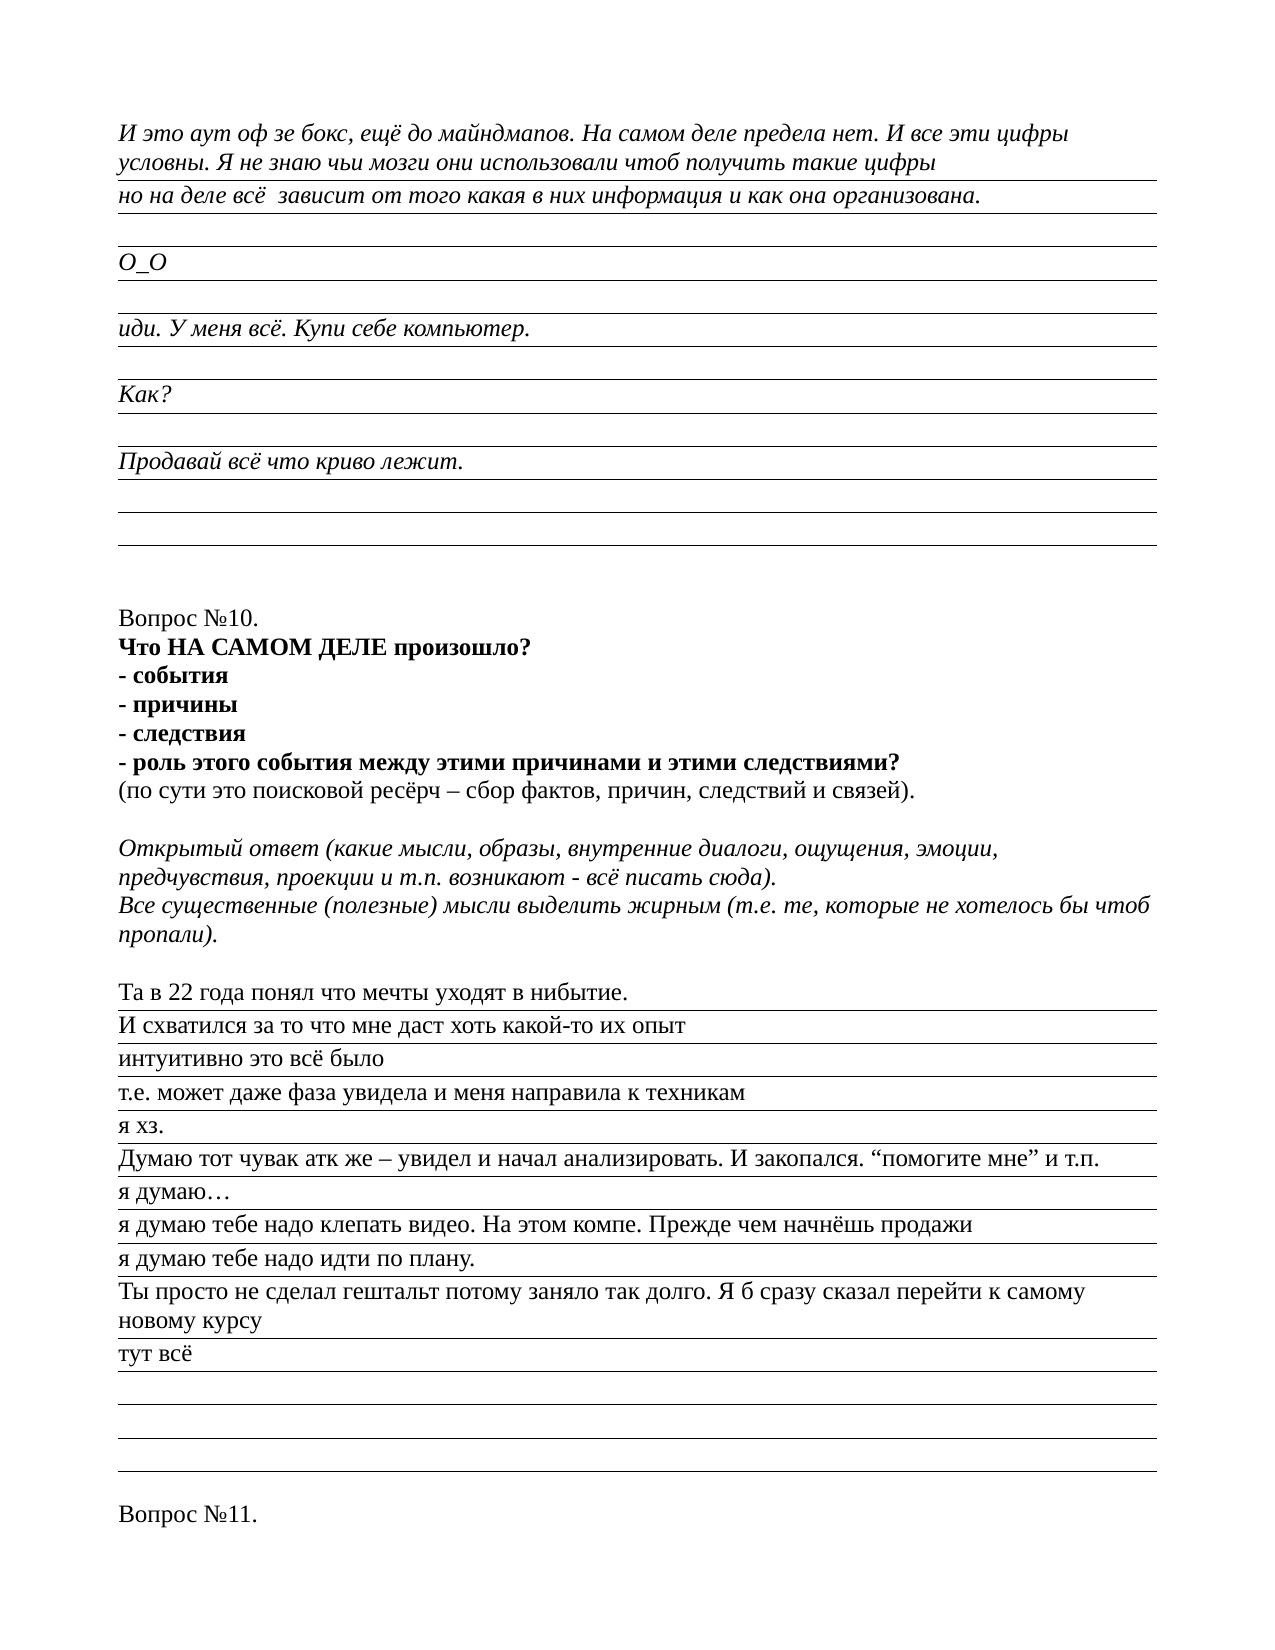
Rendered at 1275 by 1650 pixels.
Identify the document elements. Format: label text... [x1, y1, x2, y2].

text я думаю тебе надо клепать видео. На этом компе. Прежде чем начнёшь продажи [118, 1210, 1157, 1243]
text - причины [118, 689, 1157, 718]
text я думаю… [118, 1177, 1157, 1209]
text И схватился за то что мне даст хоть какой-то их опыт [118, 1011, 1157, 1043]
text (по сути это поисковой ресёрч – сбор фактов, причин, следствий и связей). [118, 776, 1157, 804]
text иди. У меня всё. Купи себе компьютер. [118, 314, 1157, 346]
text - следствия [118, 718, 1157, 747]
text я хз. [118, 1111, 1157, 1143]
text - роль этого события между этими причинами и этими следствиями? [118, 747, 1157, 776]
text Все существенные (полезные) мысли выделить жирным (т.е. те, которые не хотелось бы чтоб пропали). [118, 891, 1157, 948]
text Думаю тот чувак атк же – увидел и начал анализировать. И закопался. “помогите мне” и т.п. [118, 1144, 1157, 1176]
text О_О [118, 247, 1157, 280]
text Ты просто не сделал гештальт потому заняло так долго. Я б сразу сказал перейти к самому новому курсу [118, 1277, 1157, 1338]
text - события [118, 661, 1157, 689]
text тут всё [118, 1339, 1157, 1371]
text но на деле всё зависит от того какая в них информация и как она организована. [118, 181, 1157, 213]
text Открытый ответ (какие мысли, образы, внутренние диалоги, ощущения, эмоции, предчувствия, проекции и т.п. возникают - всё писать сюда). [118, 833, 1157, 891]
text интуитивно это всё было [118, 1044, 1157, 1076]
text Что НА САМОМ ДЕЛЕ произошло? [118, 632, 1157, 661]
text Та в 22 года понял что мечты уходят в нибытие. [118, 977, 1157, 1010]
text И это аут оф зе бокс, ещё до майндмапов. На самом деле предела нет. И все эти цифры условны. Я не знаю чьи мозги они использовали чтоб получить такие цифры [118, 118, 1157, 180]
text т.е. может даже фаза увидела и меня направила к техникам [118, 1077, 1157, 1110]
text я думаю тебе надо идти по плану. [118, 1244, 1157, 1276]
text Вопрос №11. [118, 1499, 1157, 1528]
text Продавай всё что криво лежит. [118, 447, 1157, 479]
text Вопрос №10. [118, 603, 1157, 632]
text Как? [118, 380, 1157, 413]
